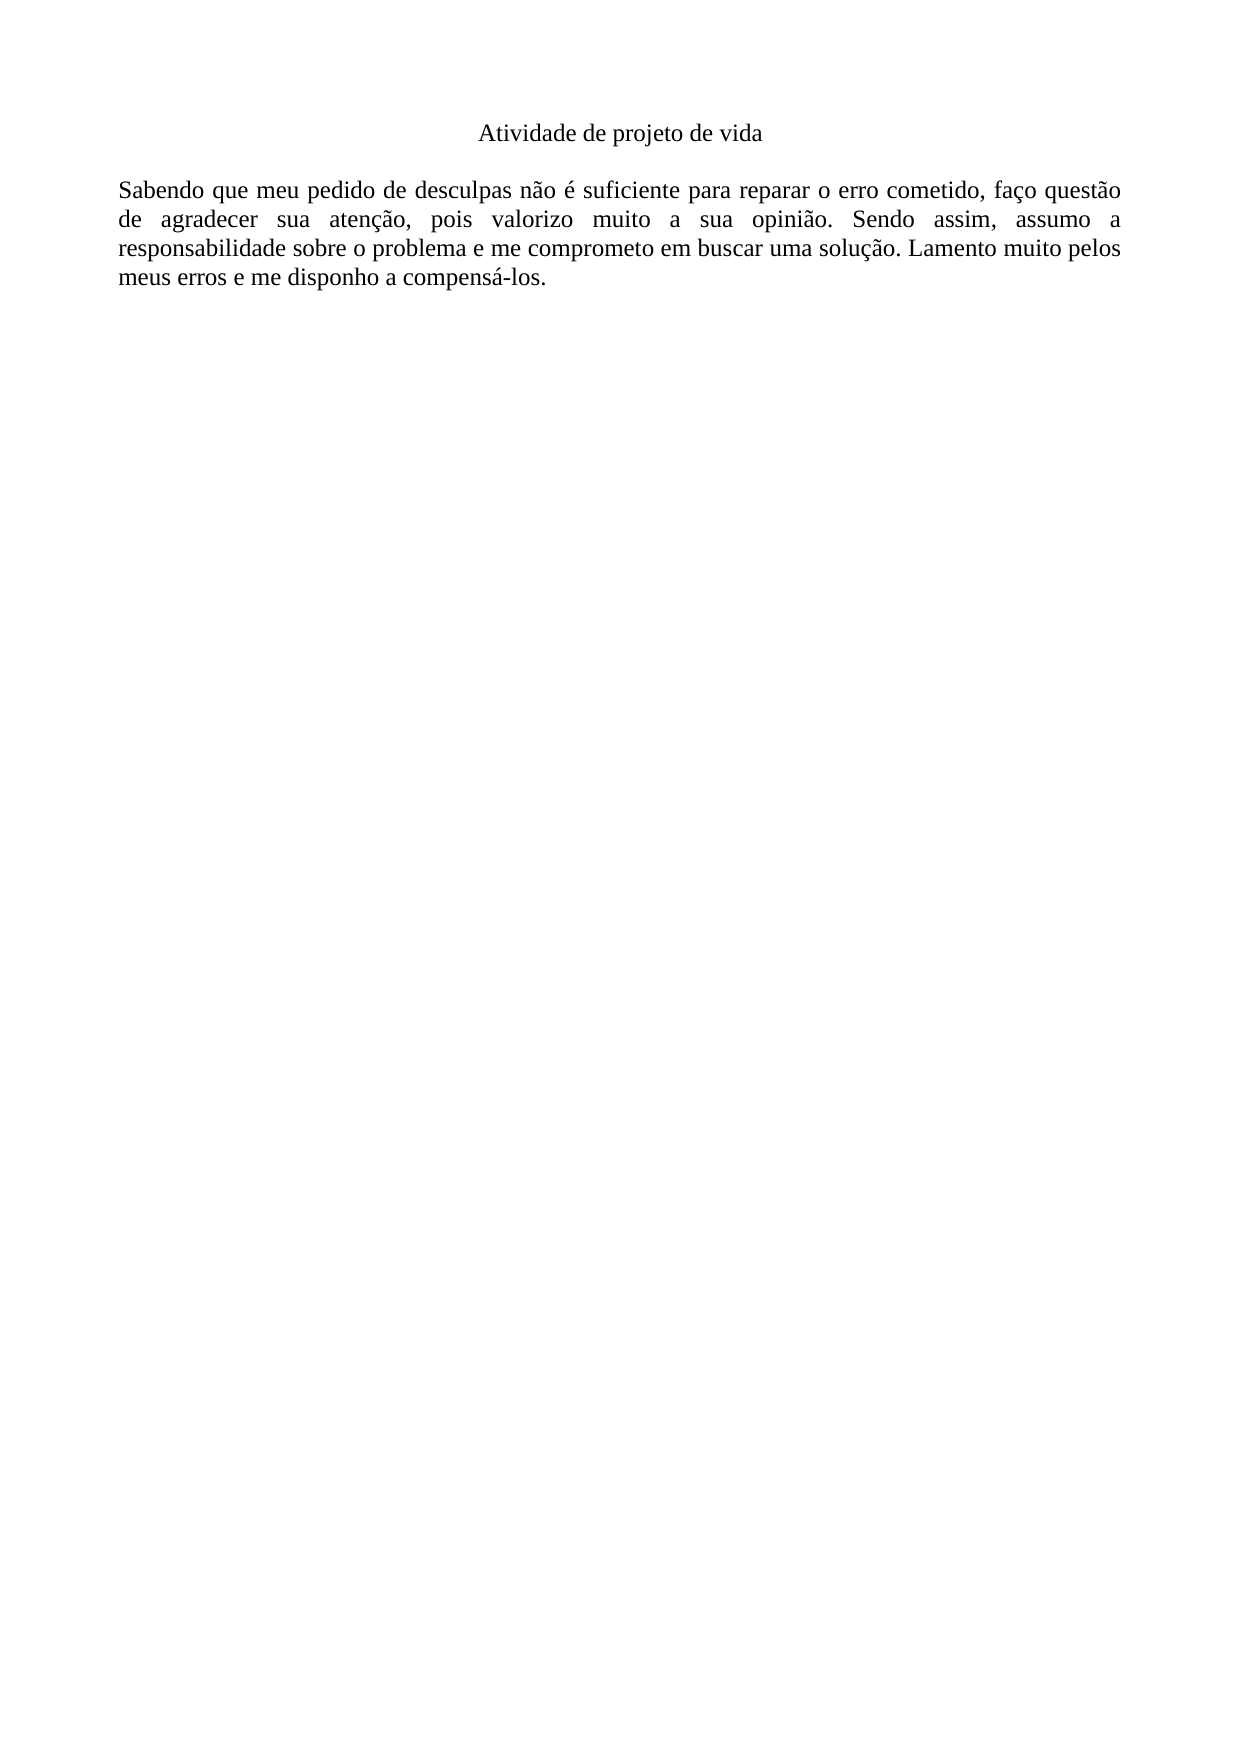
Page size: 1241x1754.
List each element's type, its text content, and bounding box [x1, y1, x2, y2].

text Sabendo que meu pedido de desculpas não é suficiente para reparar o erro cometido, faço questão de agradecer sua atenção, pois valorizo muito a sua opinião. Sendo assim, assumo a responsabilidade sobre o problema e me comprometo em buscar uma solução. Lamento muito pelos meus erros e me disponho a compensá-los. [118, 176, 1122, 291]
text Atividade de projeto de vida [118, 118, 1122, 147]
